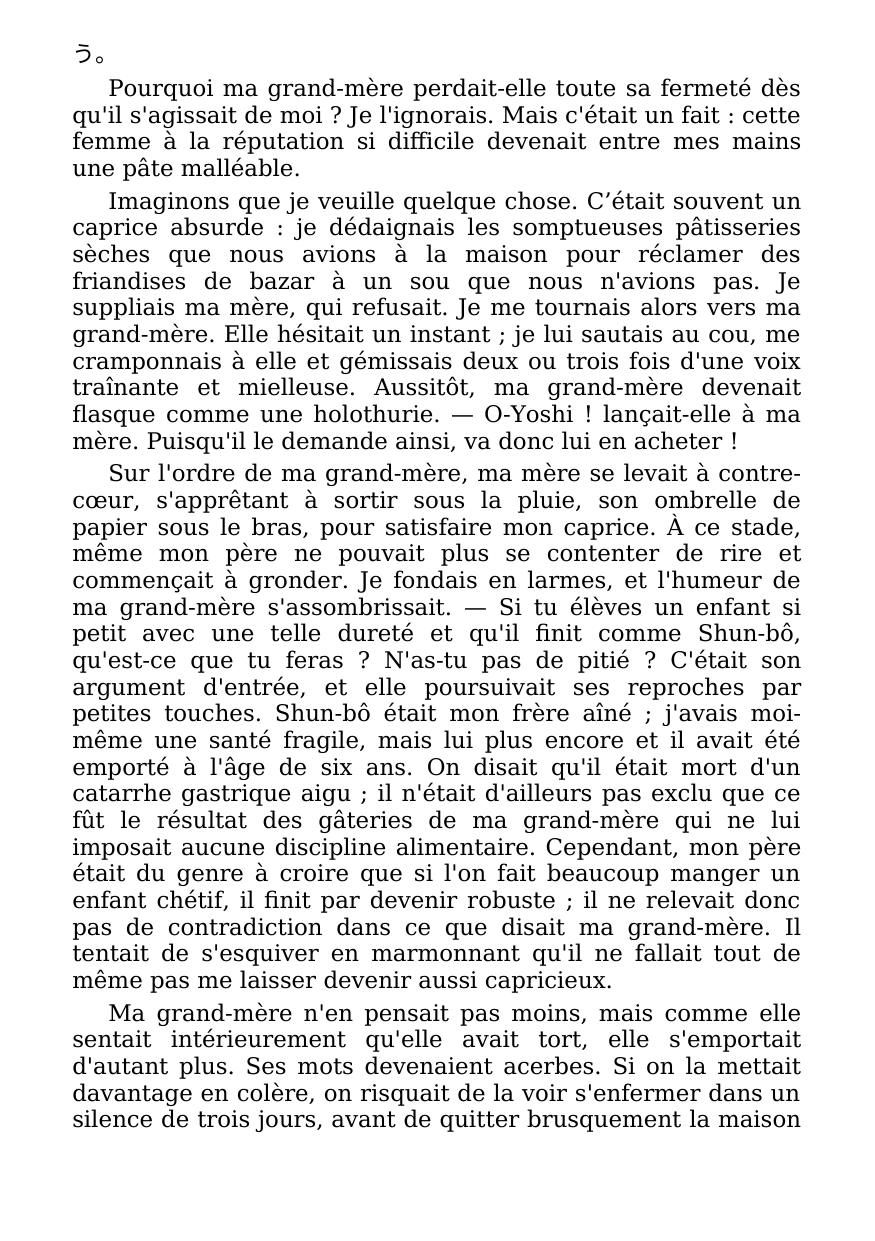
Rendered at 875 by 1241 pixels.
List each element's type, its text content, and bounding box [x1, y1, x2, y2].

text う。 [72, 36, 802, 69]
text Ma grand-mère n'en pensait pas moins, mais comme elle sentait intérieurement qu'elle avait tort, elle s'emportait d'autant plus. Ses mots devenaient acerbes. Si on la mettait davantage en colère, on risquait de la voir s'enfermer dans un silence de trois jours, avant de quitter brusquement la maison [72, 1000, 802, 1133]
text Sur l'ordre de ma grand-mère, ma mère se levait à contre-cœur, s'apprêtant à sortir sous la pluie, son ombrelle de papier sous le bras, pour satisfaire mon caprice. À ce stade, même mon père ne pouvait plus se contenter de rire et commençait à gronder. Je fondais en larmes, et l'humeur de ma grand-mère s'assombrissait. — Si tu élèves un enfant si petit avec une telle dureté et qu'il finit comme Shun-bô, qu'est-ce que tu feras ? N'as-tu pas de pitié ? C'était son argument d'entrée, et elle poursuivait ses reproches par petites touches. Shun-bô était mon frère aîné ; j'avais moi-même une santé fragile, mais lui plus encore et il avait été emporté à l'âge de six ans. On disait qu'il était mort d'un catarrhe gastrique aigu ; il n'était d'ailleurs pas exclu que ce fût le résultat des gâteries de ma grand-mère qui ne lui imposait aucune discipline alimentaire. Cependant, mon père était du genre à croire que si l'on fait beaucoup manger un enfant chétif, il finit par devenir robuste ; il ne relevait donc pas de contradiction dans ce que disait ma grand-mère. Il tentait de s'esquiver en marmonnant qu'il ne fallait tout de même pas me laisser devenir aussi capricieux. [72, 460, 802, 994]
text Pourquoi ma grand-mère perdait-elle toute sa fermeté dès qu'il s'agissait de moi ? Je l'ignorais. Mais c'était un fait : cette femme à la réputation si difficile devenait entre mes mains une pâte malléable. [72, 75, 802, 182]
text Imaginons que je veuille quelque chose. C’était souvent un caprice absurde : je dédaignais les somptueuses pâtisseries sèches que nous avions à la maison pour réclamer des friandises de bazar à un sou que nous n'avions pas. Je suppliais ma mère, qui refusait. Je me tournais alors vers ma grand-mère. Elle hésitait un instant ; je lui sautais au cou, me cramponnais à elle et gémissais deux ou trois fois d'une voix traînante et mielleuse. Aussitôt, ma grand-mère devenait flasque comme une holothurie. — O-Yoshi ! lançait-elle à ma mère. Puisqu'il le demande ainsi, va donc lui en acheter ! [72, 188, 802, 454]
